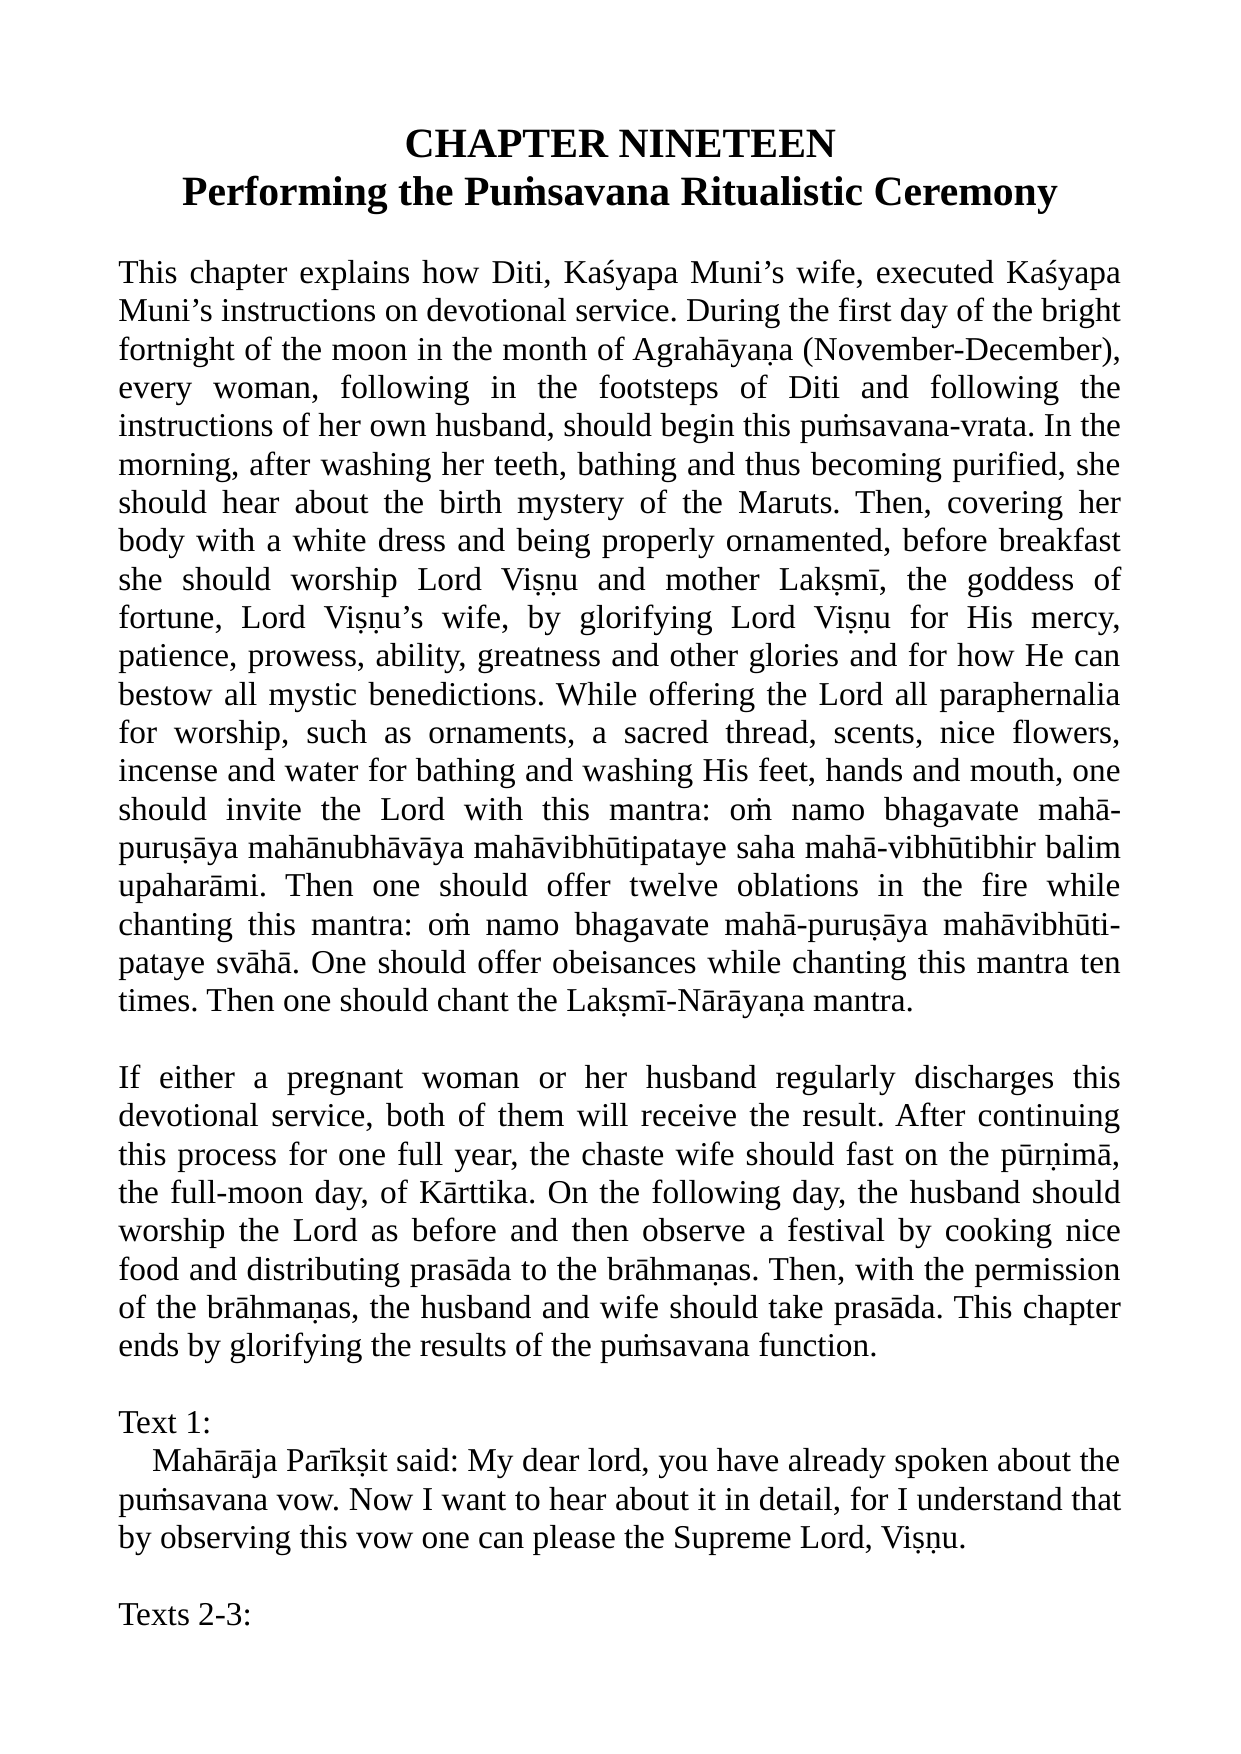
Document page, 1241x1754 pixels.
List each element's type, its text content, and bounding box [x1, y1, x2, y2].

text Performing the Puṁsavana Ritualistic Ceremony [118, 166, 1122, 214]
text CHAPTER NINETEEN [118, 118, 1122, 166]
text Mahārāja Parīkṣit said: My dear lord, you have already spoken about the puṁsavana vow. Now I want to hear about it in detail, for I understand that by observing this vow one can please the Supreme Lord, Viṣṇu. [118, 1441, 1122, 1556]
text Text 1: [118, 1402, 1122, 1441]
text Texts 2-3: [118, 1594, 1122, 1632]
text If either a pregnant woman or her husband regularly discharges this devotional service, both of them will receive the result. After continuing this process for one full year, the chaste wife should fast on the pūrṇimā, the full-moon day, of Kārttika. On the following day, the husband should worship the Lord as before and then observe a festival by cooking nice food and distributing prasāda to the brāhmaṇas. Then, with the permission of the brāhmaṇas, the husband and wife should take prasāda. This chapter ends by glorifying the results of the puṁsavana function. [118, 1057, 1122, 1364]
text This chapter explains how Diti, Kaśyapa Muni’s wife, executed Kaśyapa Muni’s instructions on devotional service. During the first day of the bright fortnight of the moon in the month of Agrahāyaṇa (November-December), every woman, following in the footsteps of Diti and following the instructions of her own husband, should begin this puṁsavana-vrata. In the morning, after washing her teeth, bathing and thus becoming purified, she should hear about the birth mystery of the Maruts. Then, covering her body with a white dress and being properly ornamented, before breakfast she should worship Lord Viṣṇu and mother Lakṣmī, the goddess of fortune, Lord Viṣṇu’s wife, by glorifying Lord Viṣṇu for His mercy, patience, prowess, ability, greatness and other glories and for how He can bestow all mystic benedictions. While offering the Lord all paraphernalia for worship, such as ornaments, a sacred thread, scents, nice flowers, incense and water for bathing and washing His feet, hands and mouth, one should invite the Lord with this mantra: oṁ namo bhagavate mahā-puruṣāya mahānubhāvāya mahāvibhūtipataye saha mahā-vibhūtibhir balim upaharāmi. Then one should offer twelve oblations in the fire while chanting this mantra: oṁ namo bhagavate mahā-puruṣāya mahāvibhūti-pataye svāhā. One should offer obeisances while chanting this mantra ten times. Then one should chant the Lakṣmī-Nārāyaṇa mantra. [118, 252, 1122, 1019]
